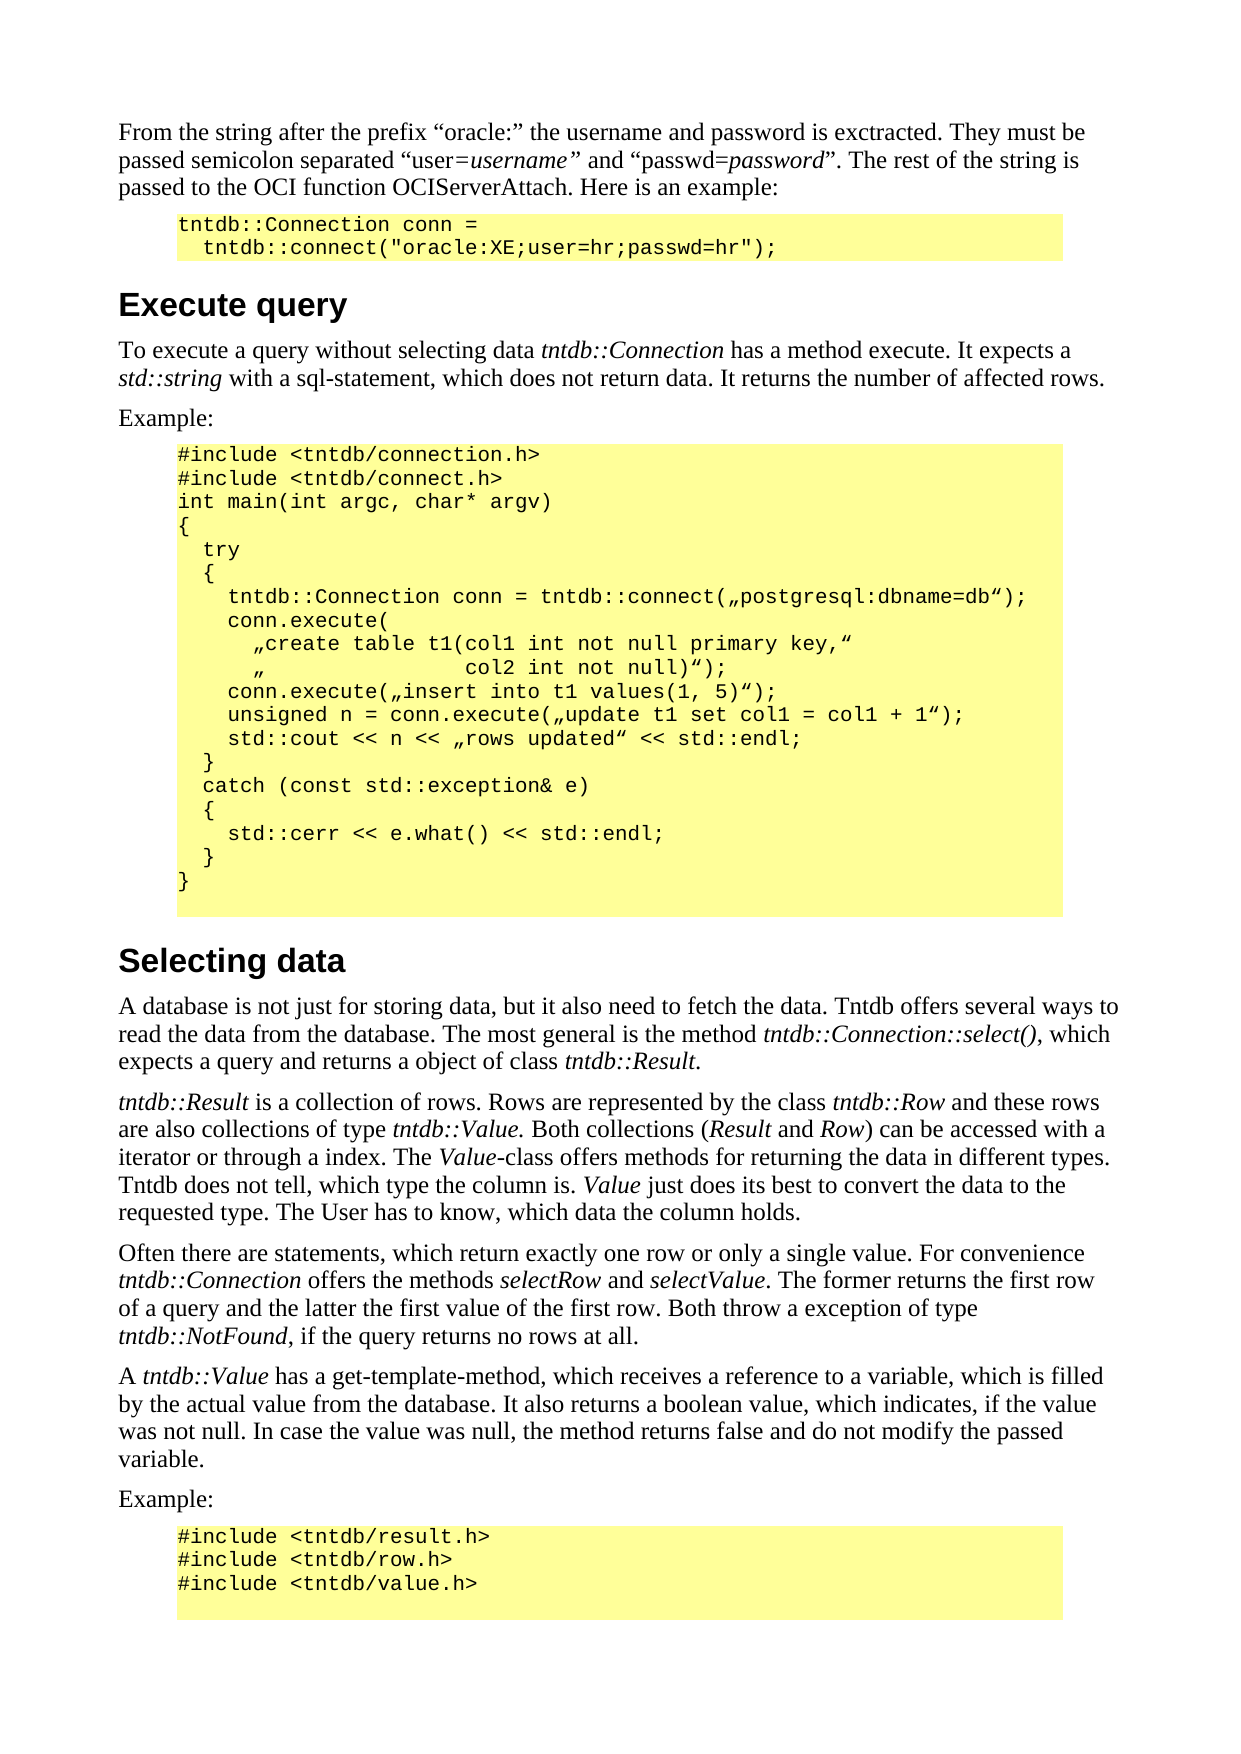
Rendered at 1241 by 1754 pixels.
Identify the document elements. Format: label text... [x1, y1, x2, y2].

text std::cerr << e.what() << std::endl; [177, 822, 1063, 846]
text „ col2 int not null)“); [177, 657, 1063, 681]
text Often there are statements, which return exactly one row or only a single value. For convenience tntdb::Connection offers the methods selectRow and selectValue. The former returns the first row of a query and the latter the first value of the first row. Both throw a exception of type tntdb::NotFound, if the query returns no rows at all. [118, 1239, 1122, 1349]
text A database is not just for storing data, but it also need to fetch the data. Tntdb offers several ways to read the data from the database. The most general is the method tntdb::Connection::select(), which expects a query and returns a object of class tntdb::Result. [118, 992, 1122, 1075]
text A tntdb::Value has a get-template-method, which receives a reference to a variable, which is filled by the actual value from the database. It also returns a boolean value, which indicates, if the value was not null. In case the value was null, the method returns false and do not modify the passed variable. [118, 1362, 1122, 1473]
text Example: [118, 1485, 1122, 1513]
text conn.execute(„insert into t1 values(1, 5)“); [177, 681, 1063, 704]
text #include <tntdb/value.h> [177, 1573, 1063, 1597]
text } [177, 846, 1063, 870]
text } [177, 752, 1063, 775]
text } [177, 870, 1063, 893]
text #include <tntdb/connection.h> [177, 444, 1063, 468]
text { [177, 515, 1063, 539]
text { [177, 562, 1063, 586]
text From the string after the prefix “oracle:” the username and password is exctracted. They must be passed semicolon separated “user=username” and “passwd=password”. The rest of the string is passed to the OCI function OCIServerAttach. Here is an example: [118, 118, 1122, 201]
text #include <tntdb/result.h> [177, 1526, 1063, 1549]
text std::cout << n << „rows updated“ << std::endl; [177, 728, 1063, 752]
text conn.execute( [177, 610, 1063, 633]
text tntdb::Connection conn = tntdb::connect(„postgresql:dbname=db“); [177, 586, 1063, 610]
text #include <tntdb/row.h> [177, 1549, 1063, 1573]
text „create table t1(col1 int not null primary key,“ [177, 633, 1063, 657]
text tntdb::connect("oracle:XE;user=hr;passwd=hr"); [177, 237, 1063, 261]
text int main(int argc, char* argv) [177, 491, 1063, 515]
text catch (const std::exception& e) [177, 775, 1063, 799]
subtitle Selecting data [118, 942, 1122, 979]
text try [177, 539, 1063, 562]
text { [177, 799, 1063, 822]
subtitle Execute query [118, 286, 1122, 323]
text tntdb::Result is a collection of rows. Rows are represented by the class tntdb::Row and these rows are also collections of type tntdb::Value. Both collections (Result and Row) can be accessed with a iterator or through a index. The Value-class offers methods for returning the data in different types. Tntdb does not tell, which type the column is. Value just does its best to convert the data to the requested type. The User has to know, which data the column holds. [118, 1088, 1122, 1226]
text #include <tntdb/connect.h> [177, 468, 1063, 491]
text Example: [118, 404, 1122, 432]
text To execute a query without selecting data tntdb::Connection has a method execute. It expects a std::string with a sql-statement, which does not return data. It returns the number of affected rows. [118, 336, 1122, 391]
text unsigned n = conn.execute(„update t1 set col1 = col1 + 1“); [177, 704, 1063, 728]
text tntdb::Connection conn = [177, 214, 1063, 237]
